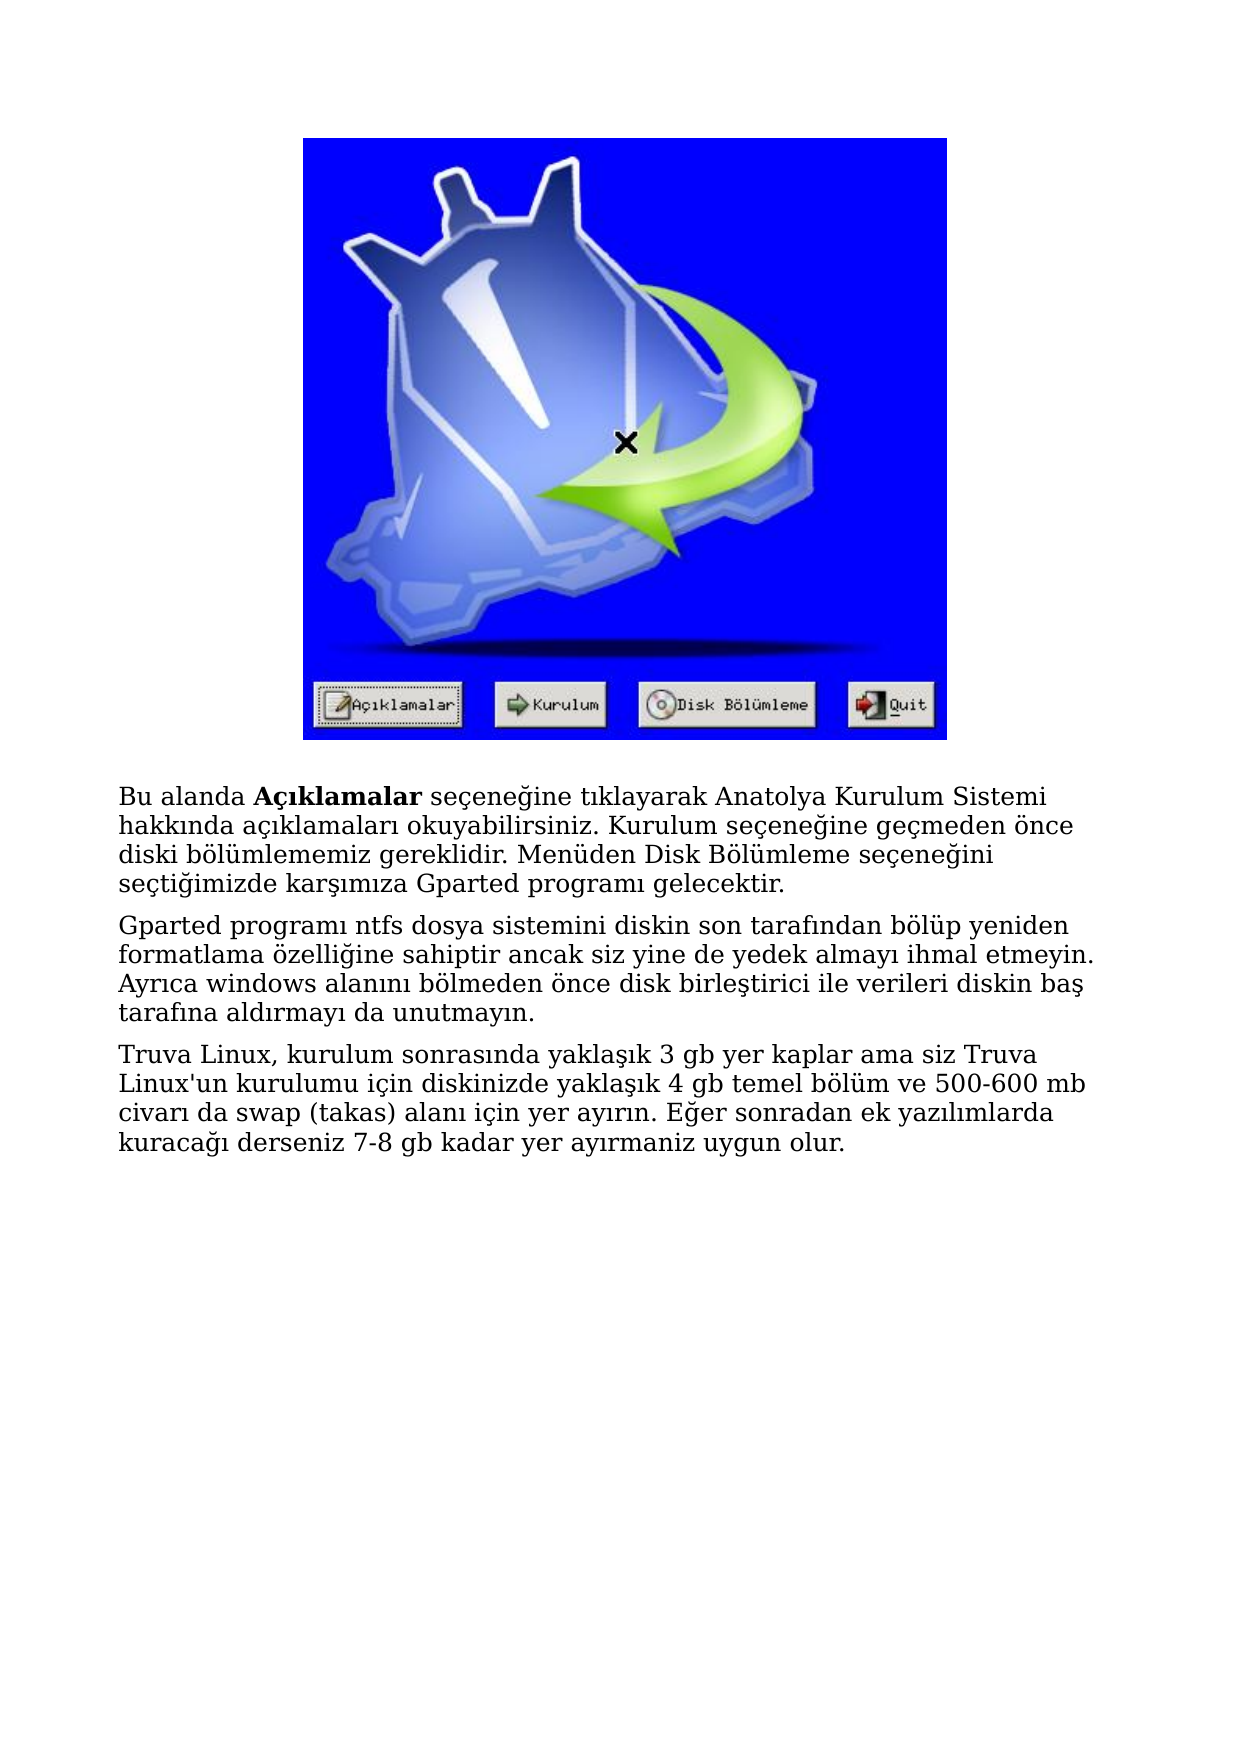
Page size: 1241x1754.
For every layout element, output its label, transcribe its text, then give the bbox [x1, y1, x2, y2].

text Truva Linux, kurulum sonrasında yaklaşık 3 gb yer kaplar ama siz Truva Linux'un kurulumu için diskinizde yaklaşık 4 gb temel bölüm ve 500-600 mb civarı da swap (takas) alanı için yer ayırın. Eğer sonradan ek yazılımlarda kuracağı derseniz 7-8 gb kadar yer ayırmaniz uygun olur. [118, 1040, 1122, 1157]
text Gparted programı ntfs dosya sistemini diskin son tarafından bölüp yeniden formatlama özelliğine sahiptir ancak siz yine de yedek almayı ihmal etmeyin. Ayrıca windows alanını bölmeden önce disk birleştirici ile verileri diskin baş tarafına aldırmayı da unutmayın. [118, 911, 1122, 1028]
picture [303, 138, 947, 740]
text Bu alanda Açıklamalar seçeneğine tıklayarak Anatolya Kurulum Sistemi hakkında açıklamaları okuyabilirsiniz. Kurulum seçeneğine geçmeden önce diski bölümlememiz gereklidir. Menüden Disk Bölümleme seçeneğini seçtiğimizde karşımıza Gparted programı gelecektir. [118, 782, 1122, 898]
